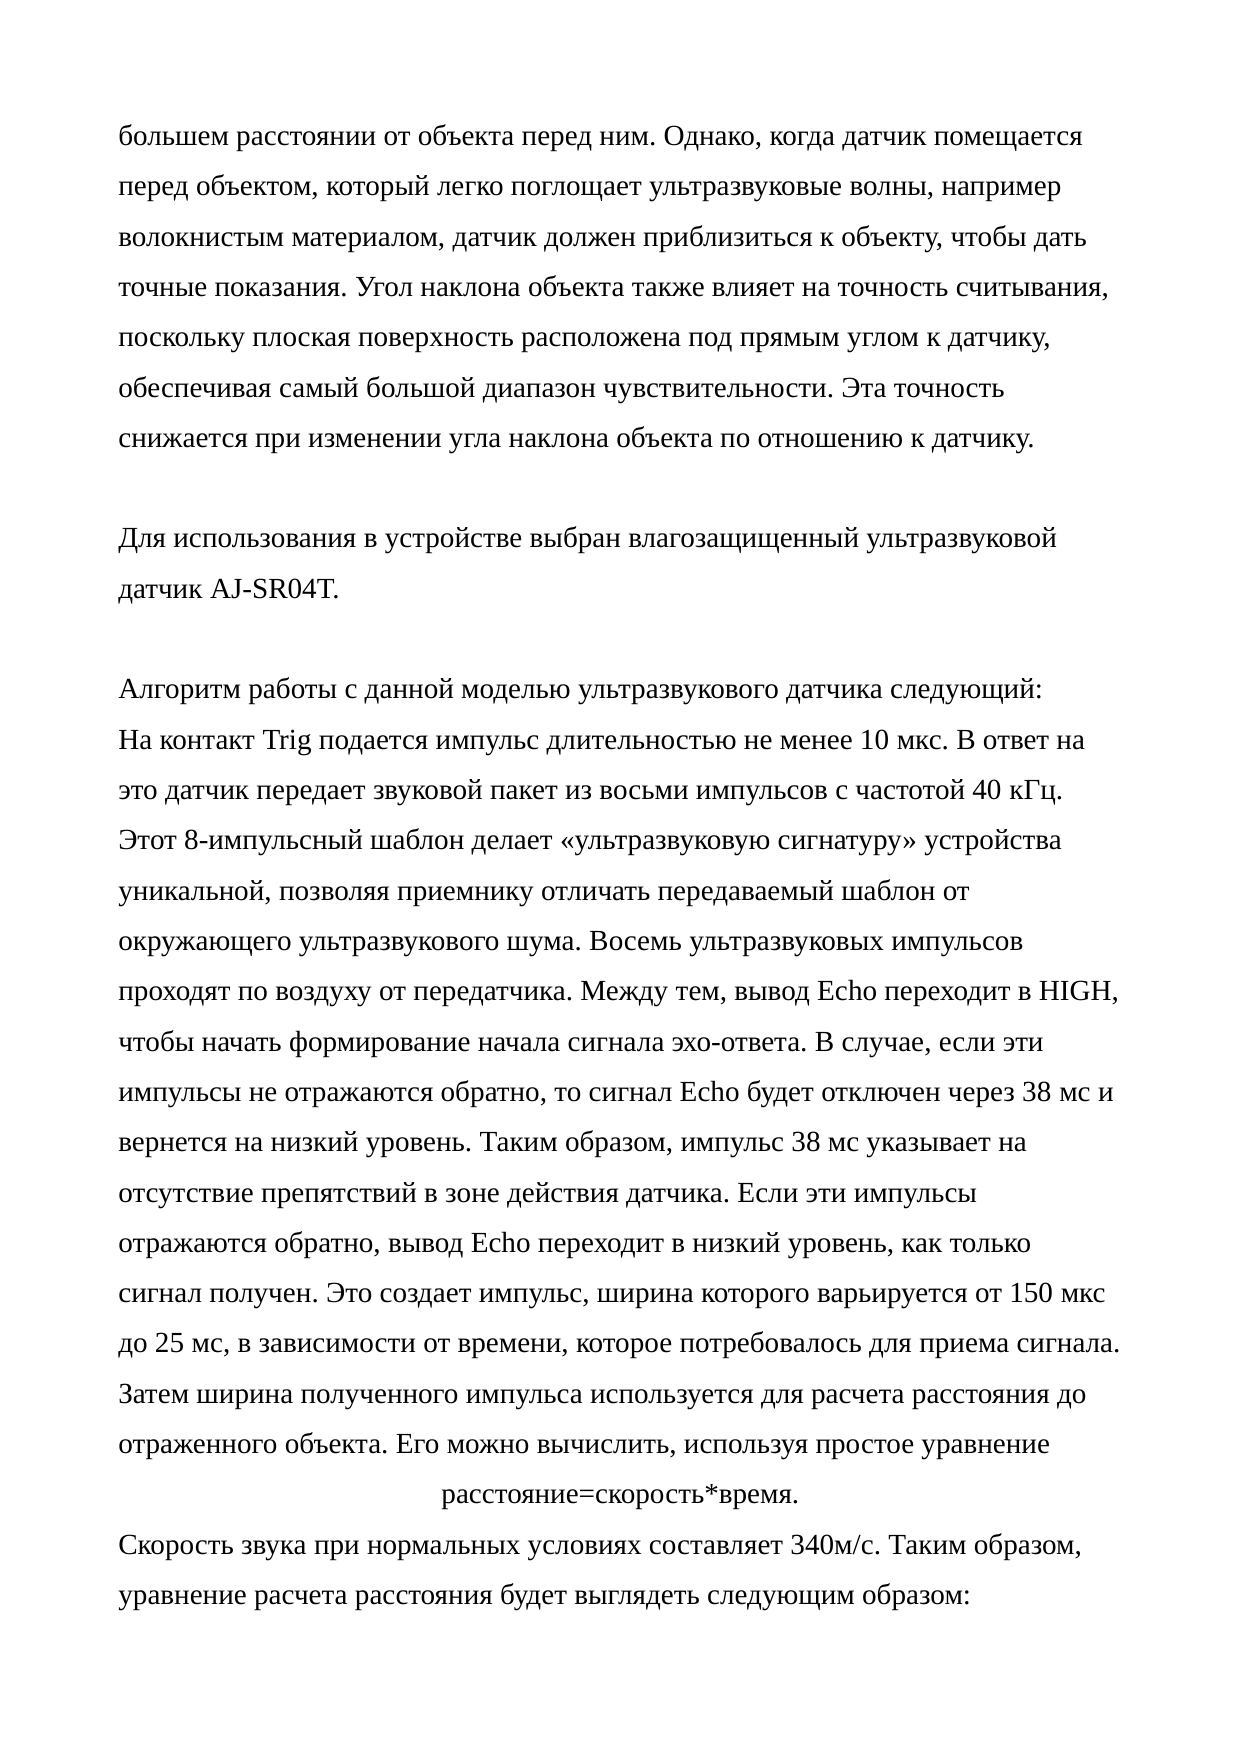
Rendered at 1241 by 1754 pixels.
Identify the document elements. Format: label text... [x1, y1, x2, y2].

text Для использования в устройстве выбран влагозащищенный ультразвуковой датчик AJ-SR04T. [118, 521, 1122, 604]
text большем расстоянии от объекта перед ним. Однако, когда датчик помещается перед объектом, который легко поглощает ультразвуковые волны, например волокнистым материалом, датчик должен приблизиться к объекту, чтобы дать точные показания. Угол наклона объекта также влияет на точность считывания, поскольку плоская поверхность расположена под прямым углом к датчику, обеспечивая самый большой диапазон чувствительности. Эта точность снижается при изменении угла наклона объекта по отношению к датчику. [118, 118, 1122, 453]
text расстояние=скорость*время. [118, 1477, 1122, 1510]
text Алгоритм работы с данной моделью ультразвукового датчика следующий: [118, 672, 1122, 705]
text Скорость звука при нормальных условиях составляет 340м/с. Таким образом, уравнение расчета расстояния будет выглядеть следующим образом: [118, 1527, 1122, 1611]
text На контакт Trig подается импульс длительностью не менее 10 мкс. В ответ на это датчик передает звуковой пакет из восьми импульсов с частотой 40 кГц. Этот 8-импульсный шаблон делает «ультразвуковую сигнатуру» устройства уникальной, позволяя приемнику отличать передаваемый шаблон от окружающего ультразвукового шума. Восемь ультразвуковых импульсов проходят по воздуху от передатчика. Между тем, вывод Echo переходит в HIGH, чтобы начать формирование начала сигнала эхо-ответа. В случае, если эти импульсы не отражаются обратно, то сигнал Echo будет отключен через 38 мс и вернется на низкий уровень. Таким образом, импульс 38 мс указывает на отсутствие препятствий в зоне действия датчика. Если эти импульсы отражаются обратно, вывод Echo переходит в низкий уровень, как только сигнал получен. Это создает импульс, ширина которого варьируется от 150 мкс до 25 мс, в зависимости от времени, которое потребовалось для приема сигнала. Затем ширина полученного импульса используется для расчета расстояния до отраженного объекта. Его можно вычислить, используя простое уравнение [118, 722, 1122, 1460]
